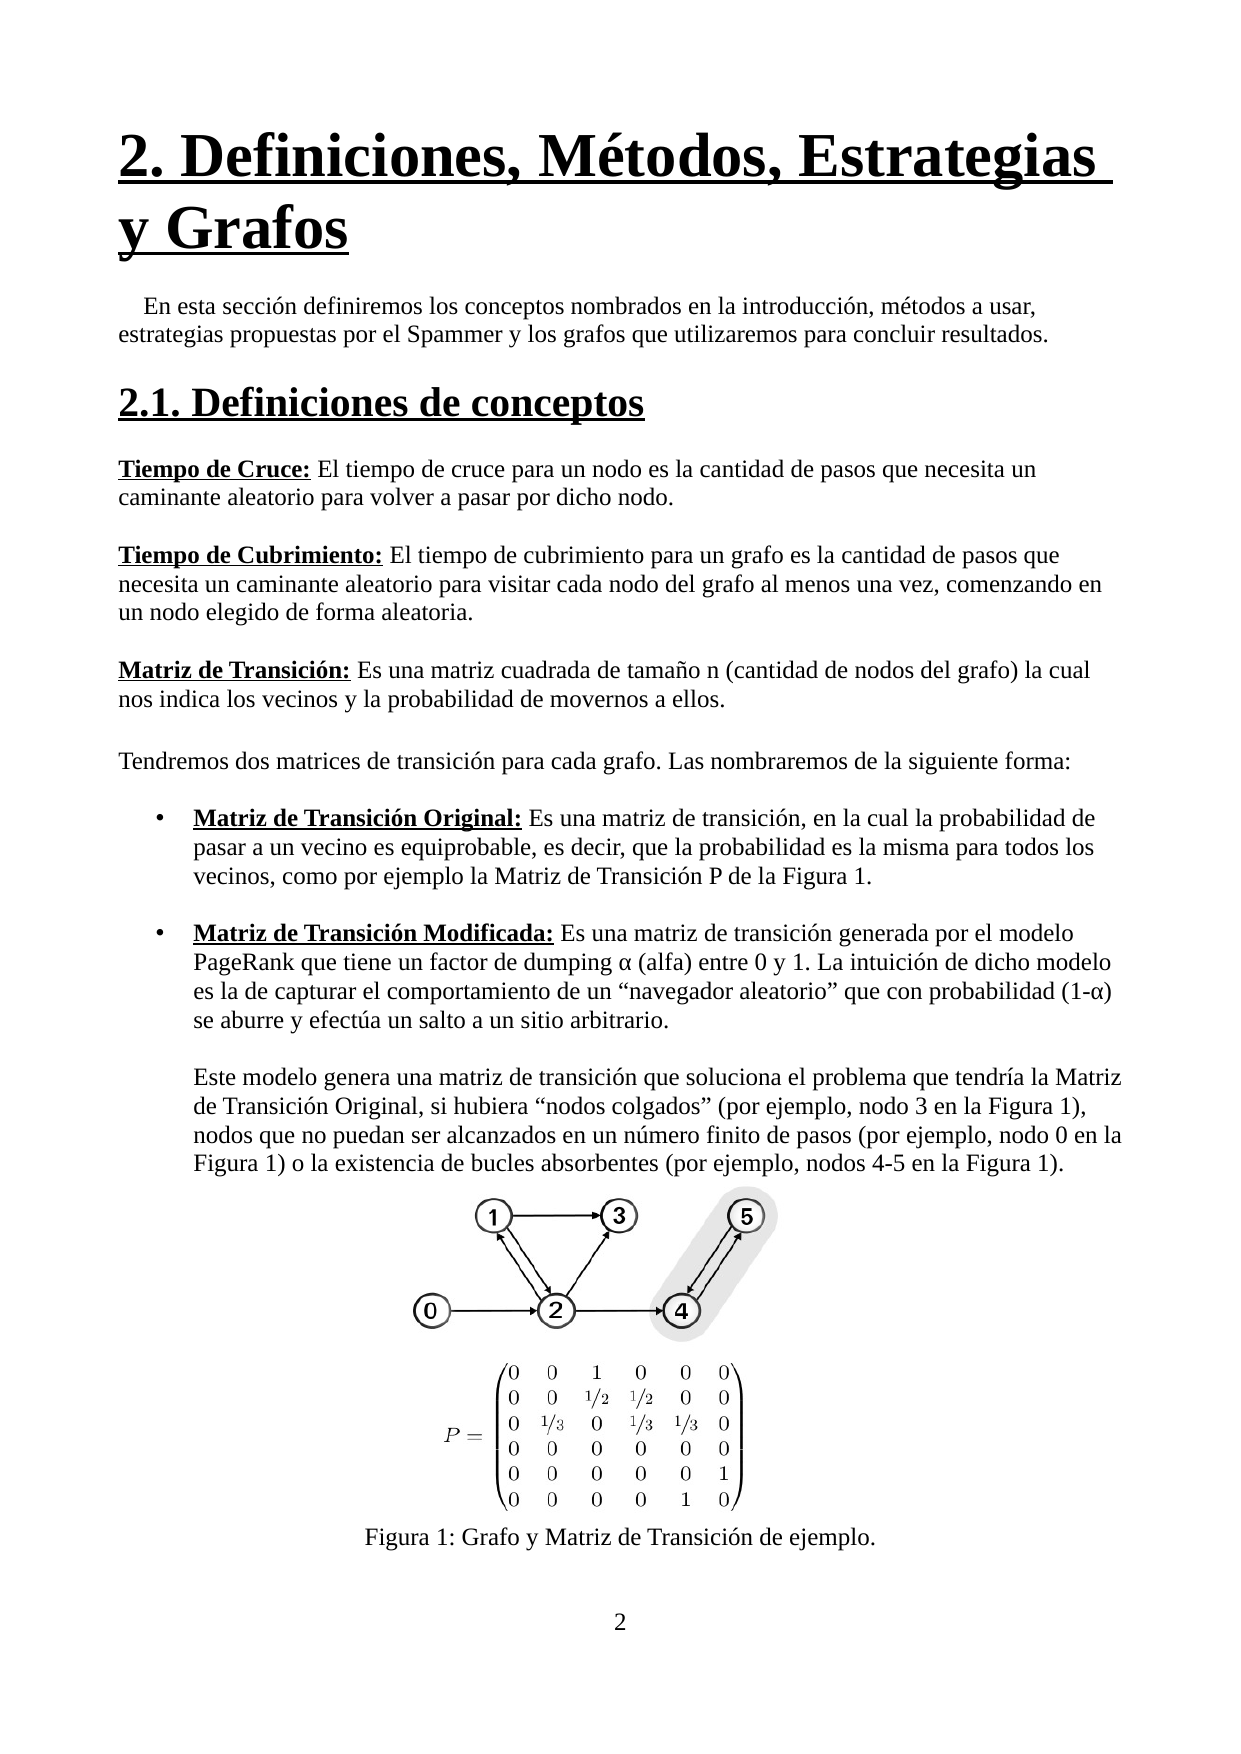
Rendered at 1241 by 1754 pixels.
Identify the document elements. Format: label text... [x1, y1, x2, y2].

list Este modelo genera una matriz de transición que soluciona el problema que tendría la Matriz de Transición Original, si hubiera “nodos colgados” (por ejemplo, nodo 3 en la Figura 1), nodos que no puedan ser alcanzados en un número finito de pasos (por ejemplo, nodo 0 en la Figura 1) o la existencia de bucles absorbentes (por ejemplo, nodos 4-5 en la Figura 1). [156, 1062, 1122, 1177]
text En esta sección definiremos los conceptos nombrados en la introducción, métodos a usar, estrategias propuestas por el Spammer y los grafos que utilizaremos para concluir resultados. [118, 291, 1122, 348]
text 2. Definiciones, Métodos, Estrategias y Grafos [118, 118, 1122, 262]
list Matriz de Transición Modificada: Es una matriz de transición generada por el modelo PageRank que tiene un factor de dumping α (alfa) entre 0 y 1. La intuición de dicho modelo es la de capturar el comportamiento de un “navegador aleatorio” que con probabilidad (1-α) se aburre y efectúa un salto a un sitio arbitrario. [156, 918, 1122, 1033]
text Figura 1: Grafo y Matriz de Transición de ejemplo. [118, 1522, 1122, 1551]
list Matriz de Transición Original: Es una matriz de transición, en la cual la probabilidad de pasar a un vecino es equiprobable, es decir, que la probabilidad es la misma para todos los vecinos, como por ejemplo la Matriz de Transición P de la Figura 1. [156, 803, 1122, 890]
text Tendremos dos matrices de transición para cada grafo. Las nombraremos de la siguiente forma: [118, 746, 1122, 775]
text Tiempo de Cubrimiento: El tiempo de cubrimiento para un grafo es la cantidad de pasos que necesita un caminante aleatorio para visitar cada nodo del grafo al menos una vez, comenzando en un nodo elegido de forma aleatoria. [118, 540, 1122, 626]
picture [335, 1181, 904, 1517]
text Matriz de Transición: Es una matriz cuadrada de tamaño n (cantidad de nodos del grafo) la cual nos indica los vecinos y la probabilidad de movernos a ellos. [118, 655, 1122, 712]
text Tiempo de Cruce: El tiempo de cruce para un nodo es la cantidad de pasos que necesita un caminante aleatorio para volver a pasar por dicho nodo. [118, 454, 1122, 511]
text 2.1. Definiciones de conceptos [118, 377, 1122, 425]
